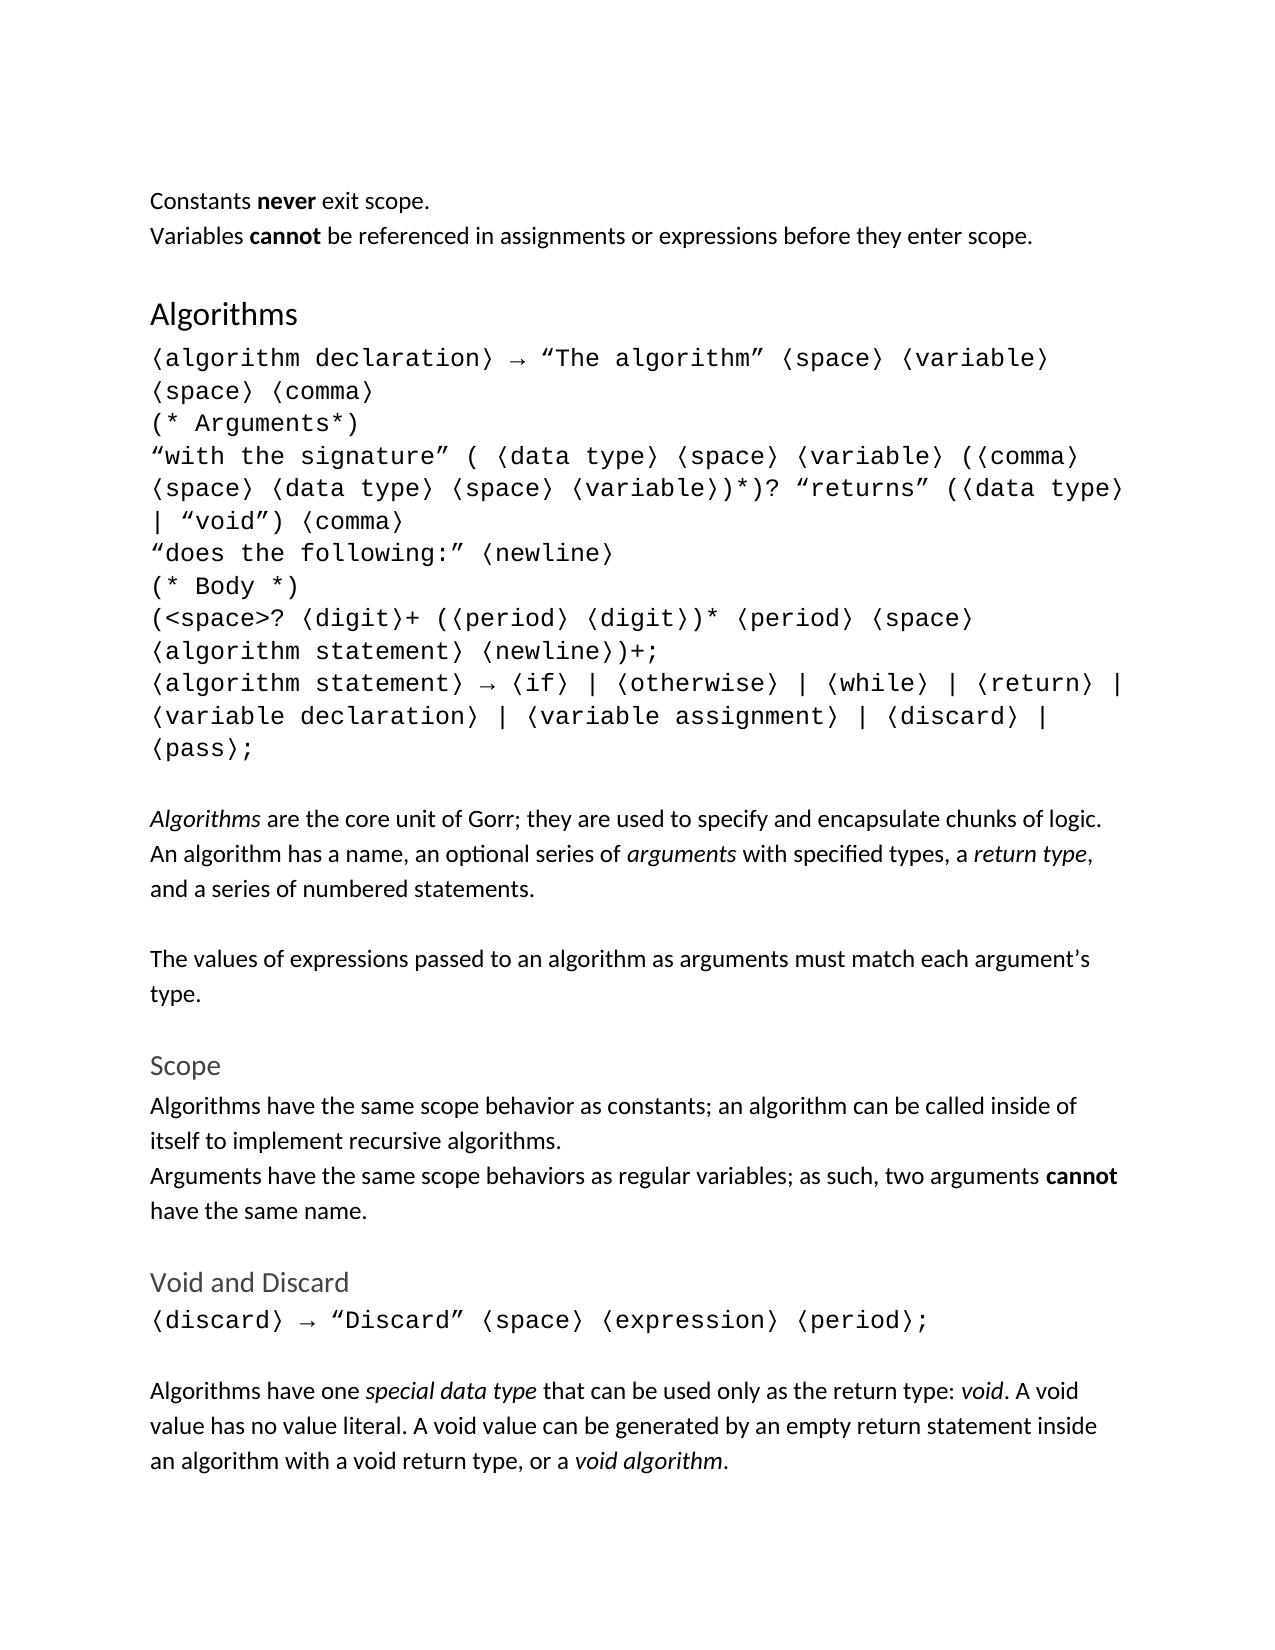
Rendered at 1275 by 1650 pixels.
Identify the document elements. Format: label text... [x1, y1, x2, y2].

text ⟨algorithm statement⟩ → ⟨if⟩ | ⟨otherwise⟩ | ⟨while⟩ | ⟨return⟩ | ⟨variable declaration⟩ | ⟨variable assignment⟩ | ⟨discard⟩ | ⟨pass⟩; [150, 671, 1125, 764]
text Variables cannot be referenced in assignments or expressions before they enter scope. [150, 220, 1125, 251]
text “does the following:” ⟨newline⟩ [150, 541, 1125, 569]
subtitle Void and Discard [150, 1264, 1125, 1299]
text ⟨algorithm declaration⟩ → “The algorithm” ⟨space⟩ ⟨variable⟩ ⟨space⟩ ⟨comma⟩ [150, 346, 1125, 407]
text Arguments have the same scope behaviors as regular variables; as such, two arguments cannot have the same name. [150, 1161, 1125, 1226]
text Algorithms have one special data type that can be used only as the return type: void. A void value has no value literal. A void value can be generated by an empty return statement inside an algorithm with a void return type, or a void algorithm. [150, 1375, 1125, 1476]
subtitle Scope [150, 1047, 1125, 1082]
subtitle Algorithms [150, 292, 1125, 333]
text Algorithms are the core unit of Gorr; they are used to specify and encapsulate chunks of logic. An algorithm has a name, an optional series of arguments with specified types, a return type, and a series of numbered statements. [150, 803, 1125, 904]
text The values of expressions passed to an algorithm as arguments must match each argument’s type. [150, 943, 1125, 1009]
text (* Arguments*) [150, 411, 1125, 439]
text “with the signature” ( ⟨data type⟩ ⟨space⟩ ⟨variable⟩ (⟨comma⟩ ⟨space⟩ ⟨data type⟩ ⟨space⟩ ⟨variable⟩)*)? “returns” (⟨data type⟩ | “void”) ⟨comma⟩ [150, 443, 1125, 537]
text Algorithms have the same scope behavior as constants; an algorithm can be called inside of itself to implement recursive algorithms. [150, 1091, 1125, 1156]
text (* Body *) [150, 573, 1125, 602]
text ⟨discard⟩ → “Discard” ⟨space⟩ ⟨expression⟩ ⟨period⟩; [150, 1308, 1125, 1336]
text Constants never exit scope. [150, 185, 1125, 216]
text (<space>? ⟨digit⟩+ (⟨period⟩ ⟨digit⟩)* ⟨period⟩ ⟨space⟩ ⟨algorithm statement⟩ ⟨newline⟩)+; [150, 606, 1125, 667]
